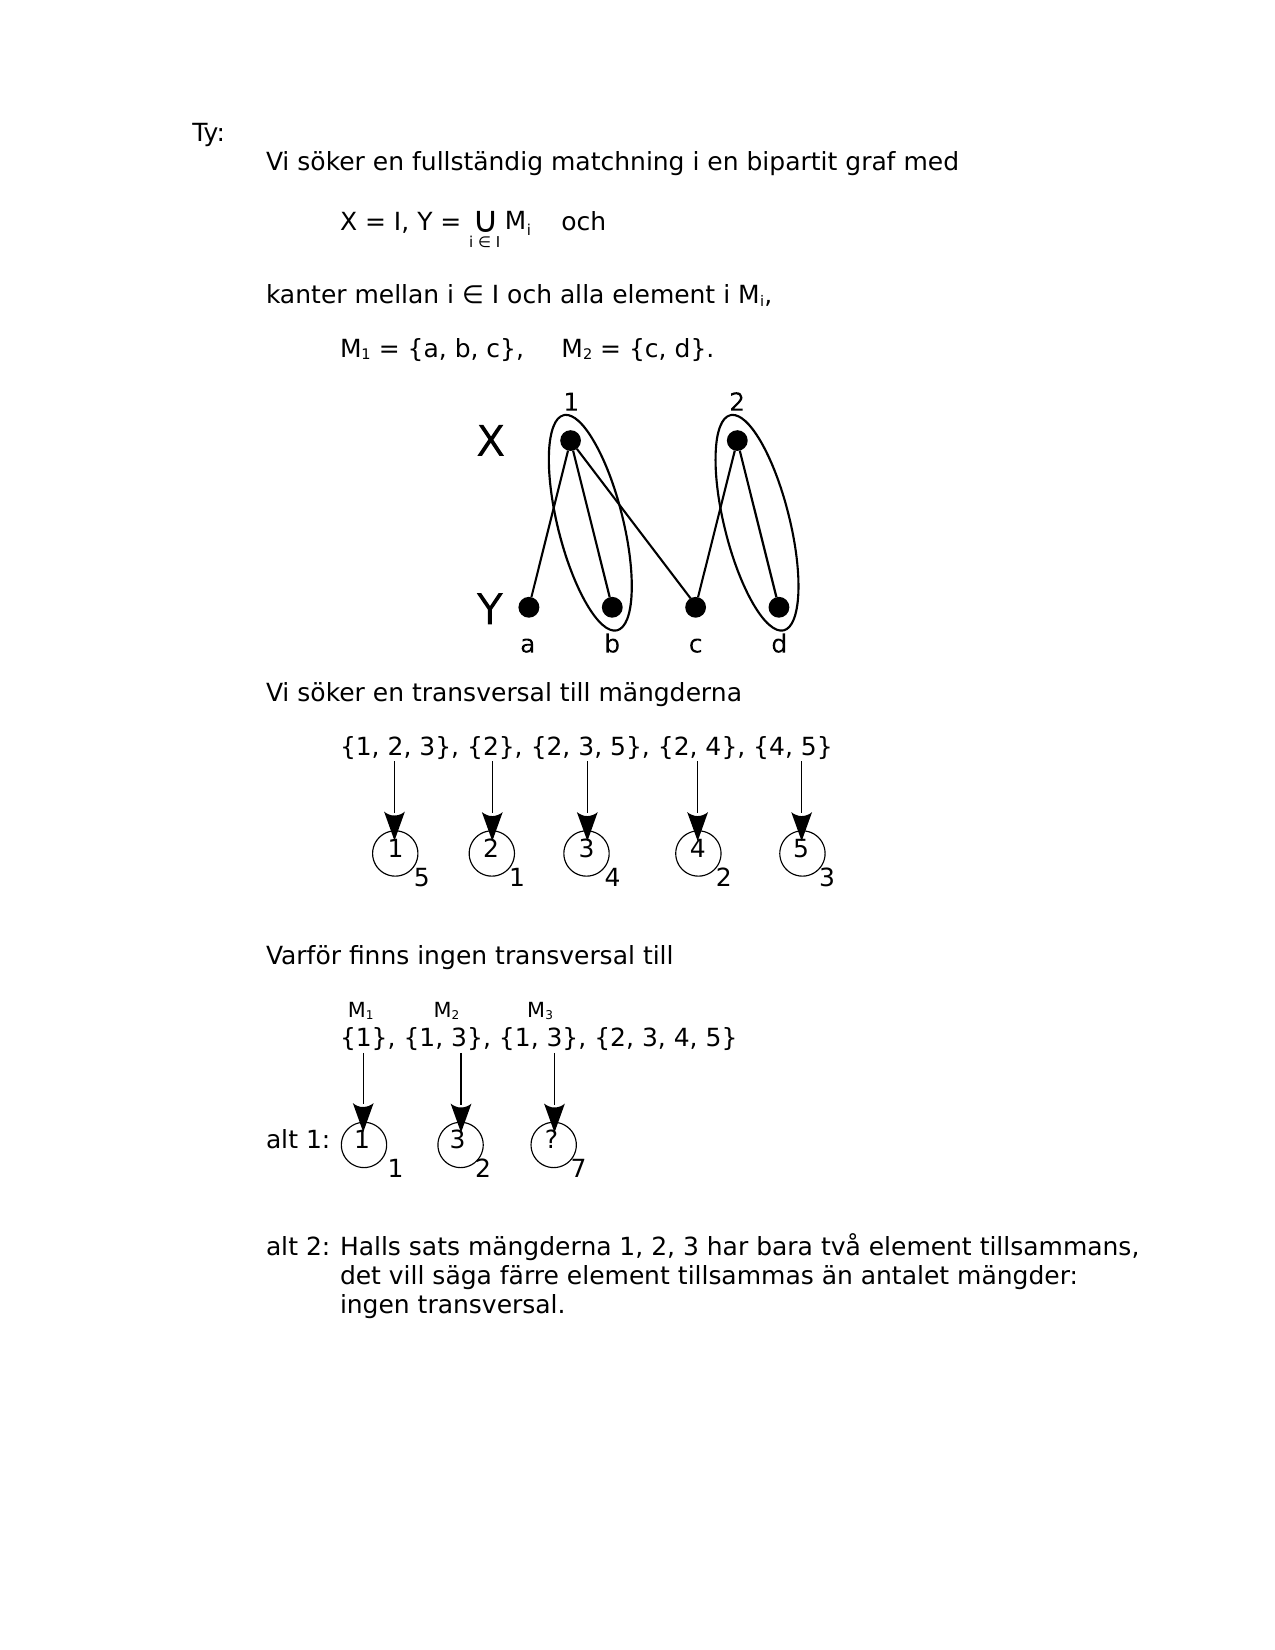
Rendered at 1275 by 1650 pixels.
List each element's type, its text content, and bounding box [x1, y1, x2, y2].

text 1 [374, 834, 417, 863]
text ingen transversal. [118, 1291, 1157, 1320]
text M1 M2 M3 [118, 994, 1157, 1023]
text 2 [470, 834, 513, 863]
text [569, 1126, 1157, 1155]
text {1}, {1, 3}, {1, 3}, {2, 3, 4, 5} [118, 1023, 1157, 1053]
text Varför finns ingen transversal till [118, 941, 1157, 970]
text [410, 834, 477, 863]
text det vill säga färre element tillsammas än antalet mängder: [118, 1262, 1157, 1291]
text [817, 834, 1157, 863]
text 5 1 4 2 3 [118, 863, 1157, 892]
text M1 = {a, b, c}, M2 = {c, d}. [118, 334, 1157, 363]
text [118, 834, 381, 863]
text 1 2 7 [118, 1155, 1157, 1184]
text Vi söker en transversal till mängderna [118, 679, 1157, 708]
text alt 1: [118, 1126, 349, 1155]
text Vi söker en fullständig matchning i en bipartit graf med [118, 147, 1157, 176]
text X = I, Y = och [118, 206, 1157, 251]
text 3 [565, 834, 608, 863]
text 1 [342, 1126, 386, 1155]
text [379, 1126, 445, 1155]
text kanter mellan i ∈ I och alla element i Mi, [118, 281, 1157, 310]
text 5 [781, 834, 824, 863]
text ? [532, 1126, 575, 1155]
text [713, 834, 788, 863]
text [476, 1126, 539, 1155]
text Ty: [118, 118, 1157, 147]
text 4 [677, 834, 720, 863]
text alt 2: Halls sats mängderna 1, 2, 3 har bara två element tillsammans, [118, 1232, 1157, 1262]
text [506, 834, 572, 863]
text 3 [439, 1126, 482, 1155]
text {1, 2, 3}, {2}, {2, 3, 5}, {2, 4}, {4, 5} [118, 732, 1157, 761]
text [601, 834, 684, 863]
